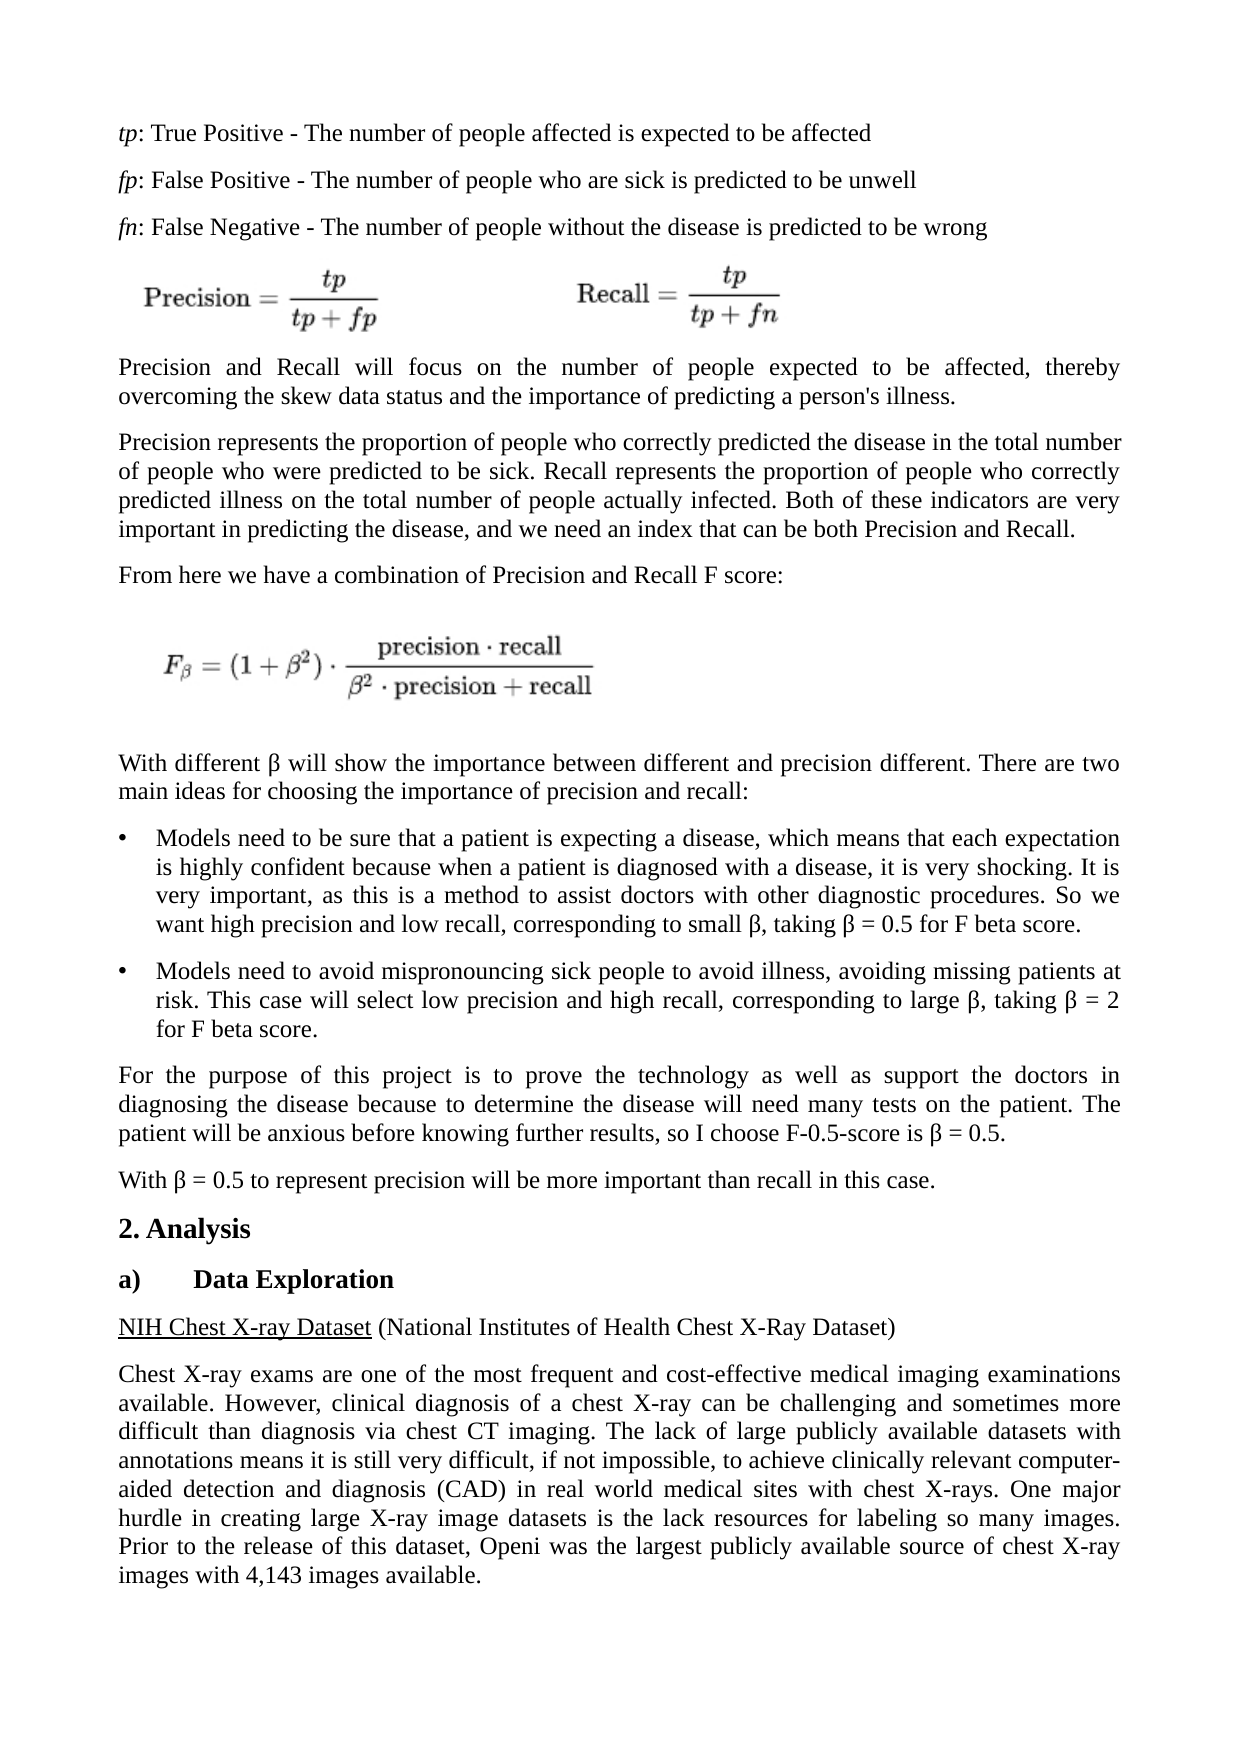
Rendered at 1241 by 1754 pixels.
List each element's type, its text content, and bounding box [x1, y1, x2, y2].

text For the purpose of this project is to prove the technology as well as support the doctors in diagnosing the disease because to determine the disease will need many tests on the patient. The patient will be anxious before knowing further results, so I choose F-0.5-score is β = 0.5. [118, 1060, 1122, 1147]
picture [563, 254, 799, 336]
picture [137, 610, 623, 721]
text With different β will show the importance between different and precision different. There are two main ideas for choosing the importance of precision and recall: [118, 748, 1122, 805]
text Precision and Recall will focus on the number of people expected to be affected, thereby overcoming the skew data status and the importance of predicting a person's illness. [118, 352, 1122, 409]
list Models need to be sure that a patient is expecting a disease, which means that each expectation is highly confident because when a patient is diagnosed with a disease, it is very shocking. It is very important, as this is a method to assist doctors with other diagnostic procedures. So we want high precision and low recall, corresponding to small β, taking β = 0.5 for F beta score. [118, 823, 1122, 938]
text With β = 0.5 to represent precision will be more important than recall in this case. [118, 1165, 1122, 1193]
text fp: False Positive - The number of people who are sick is predicted to be unwell [118, 165, 1122, 194]
text NIH Chest X-ray Dataset (National Institutes of Health Chest X-Ray Dataset) [118, 1312, 1122, 1341]
text tp: True Positive - The number of people affected is expected to be affected [118, 118, 1122, 147]
text Precision represents the proportion of people who correctly predicted the disease in the total number of people who were predicted to be sick. Recall represents the proportion of people who correctly predicted illness on the total number of people actually infected. Both of these indicators are very important in predicting the disease, and we need an index that can be both Precision and Recall. [118, 427, 1122, 542]
text From here we have a combination of Precision and Recall F score: [118, 561, 1122, 589]
text 2. Analysis [118, 1211, 1122, 1245]
list Data Exploration [118, 1263, 1122, 1294]
text Chest X-ray exams are one of the most frequent and cost-effective medical imaging examinations available. However, clinical diagnosis of a chest X-ray can be challenging and sometimes more difficult than diagnosis via chest CT imaging. The lack of large publicly available datasets with annotations means it is still very difficult, if not impossible, to achieve clinically relevant computer-aided detection and diagnosis (CAD) in real world medical sites with chest X-rays. One major hurdle in creating large X-ray image datasets is the lack resources for labeling so many images. Prior to the release of this dataset, Openi was the largest publicly available source of chest X-ray images with 4,143 images available. [118, 1359, 1122, 1589]
list Models need to avoid mispronouncing sick people to avoid illness, avoiding missing patients at risk. This case will select low precision and high recall, corresponding to large β, taking β = 2 for F beta score. [118, 956, 1122, 1042]
text fn: False Negative - The number of people without the disease is predicted to be wrong [118, 212, 1122, 240]
picture [131, 258, 402, 343]
